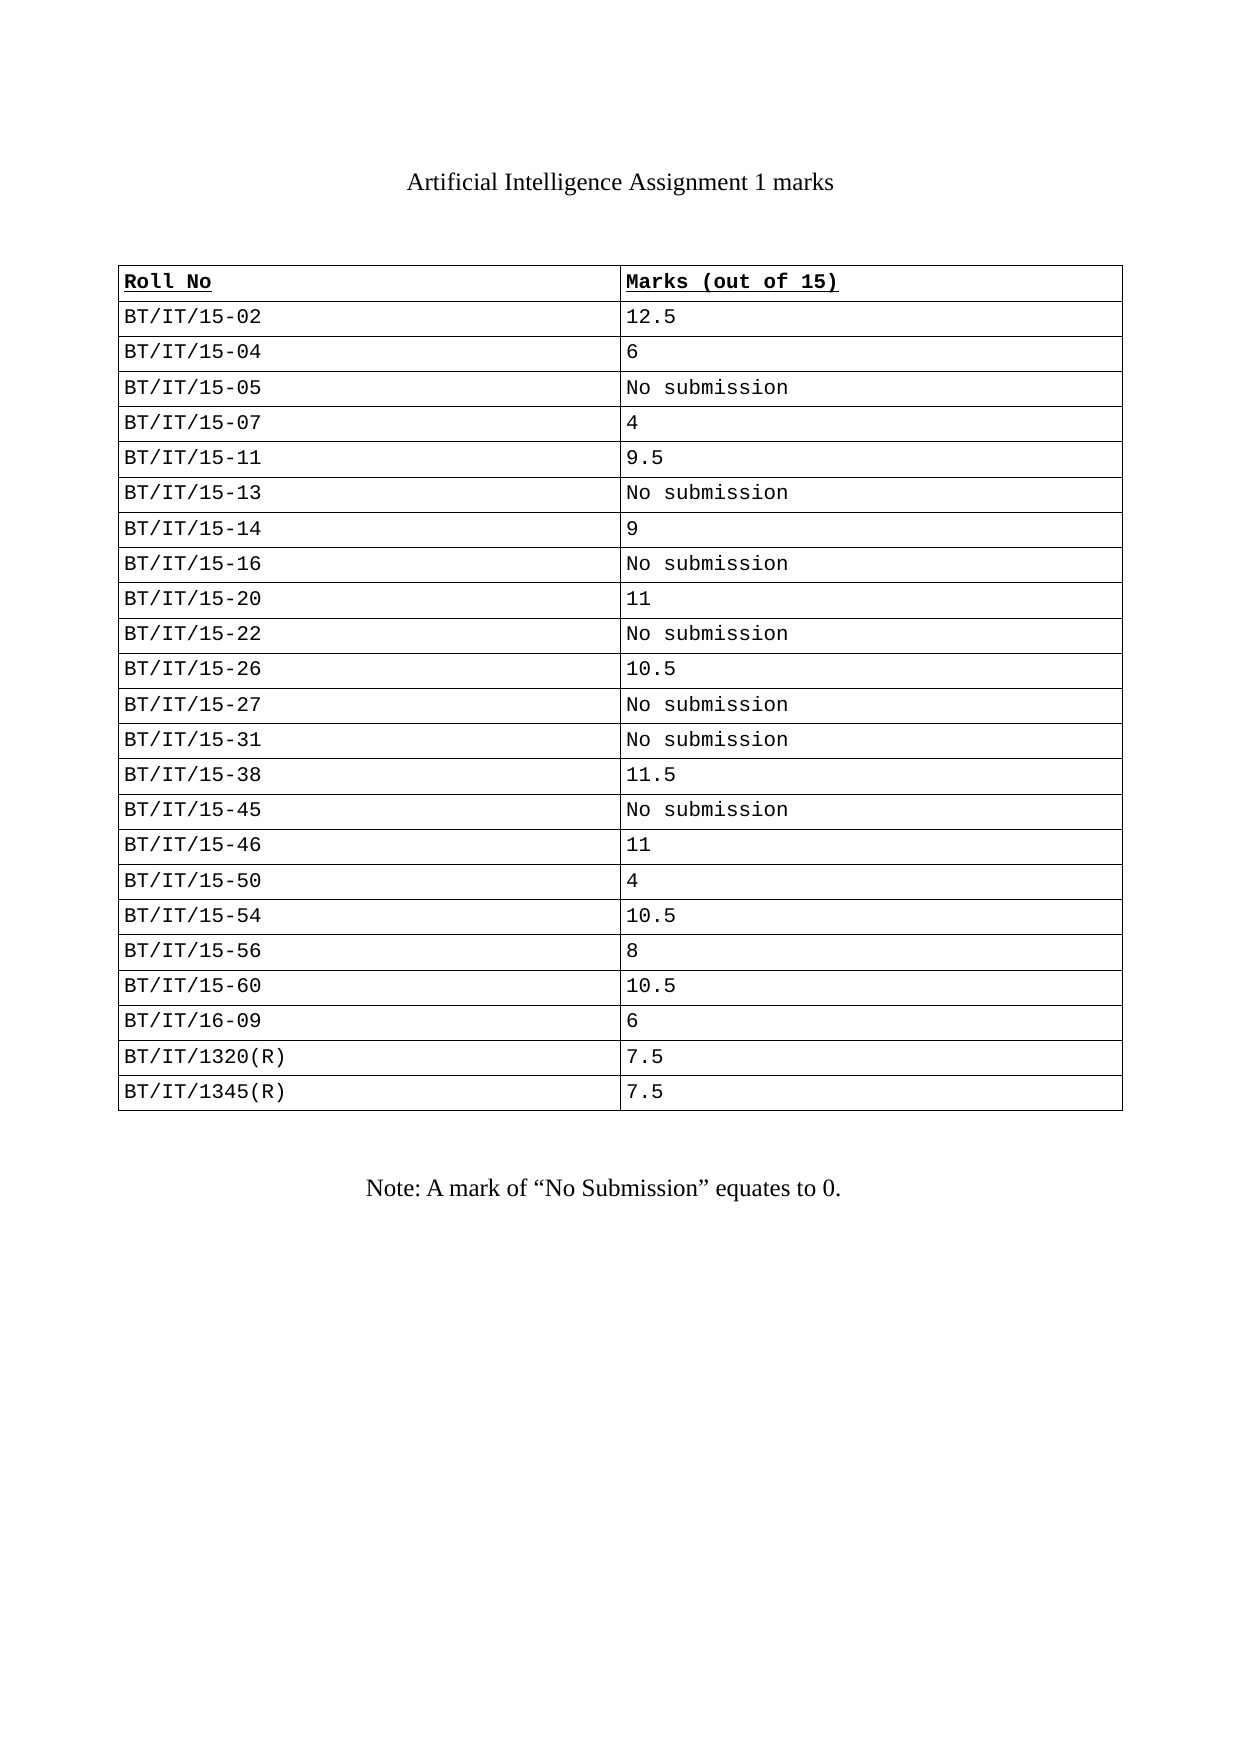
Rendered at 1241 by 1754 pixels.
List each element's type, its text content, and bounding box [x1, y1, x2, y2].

table_cell 7.5 [621, 1041, 1122, 1075]
table_header Roll No [119, 266, 620, 301]
table_cell BT/IT/15-13 [119, 478, 620, 512]
table_cell BT/IT/1320(R) [119, 1041, 620, 1075]
table_cell 11 [621, 583, 1122, 617]
table_cell No submission [621, 795, 1122, 829]
table_cell 11 [621, 830, 1122, 864]
table_cell BT/IT/15-31 [119, 724, 620, 758]
table_header Marks (out of 15) [621, 266, 1122, 301]
table_cell BT/IT/15-26 [119, 654, 620, 688]
table_cell BT/IT/16-09 [119, 1006, 620, 1040]
table_cell No submission [621, 372, 1122, 406]
table_cell 10.5 [621, 971, 1122, 1005]
table_cell BT/IT/15-22 [119, 619, 620, 653]
text Artificial Intelligence Assignment 1 marks [118, 167, 1122, 196]
table_cell BT/IT/15-04 [119, 337, 620, 371]
table_cell 11.5 [621, 759, 1122, 793]
table_cell BT/IT/15-60 [119, 971, 620, 1005]
table_cell BT/IT/15-11 [119, 442, 620, 477]
table_cell BT/IT/15-56 [119, 935, 620, 969]
table_cell 8 [621, 935, 1122, 969]
table_cell 10.5 [621, 900, 1122, 934]
table_cell BT/IT/15-54 [119, 900, 620, 934]
table_cell BT/IT/15-27 [119, 689, 620, 723]
table_cell 10.5 [621, 654, 1122, 688]
table_cell 4 [621, 865, 1122, 899]
table_cell 9.5 [621, 442, 1122, 477]
table_cell 12.5 [621, 302, 1122, 336]
table_cell 6 [621, 337, 1122, 371]
table_cell 4 [621, 407, 1122, 441]
table_cell BT/IT/15-38 [119, 759, 620, 793]
table_cell No submission [621, 619, 1122, 653]
table_cell No submission [621, 548, 1122, 582]
table_cell BT/IT/15-07 [119, 407, 620, 441]
table_cell BT/IT/15-45 [119, 795, 620, 829]
table_cell BT/IT/15-14 [119, 513, 620, 547]
table_cell No submission [621, 478, 1122, 512]
table_cell BT/IT/15-46 [119, 830, 620, 864]
table_cell 6 [621, 1006, 1122, 1040]
table_cell BT/IT/15-20 [119, 583, 620, 617]
table_cell BT/IT/15-05 [119, 372, 620, 406]
table_cell 7.5 [621, 1076, 1122, 1110]
table_cell BT/IT/1345(R) [119, 1076, 620, 1110]
table_cell BT/IT/15-16 [119, 548, 620, 582]
table_cell BT/IT/15-02 [119, 302, 620, 336]
table_cell 9 [621, 513, 1122, 547]
table_cell No submission [621, 724, 1122, 758]
table_cell BT/IT/15-50 [119, 865, 620, 899]
table_cell No submission [621, 689, 1122, 723]
